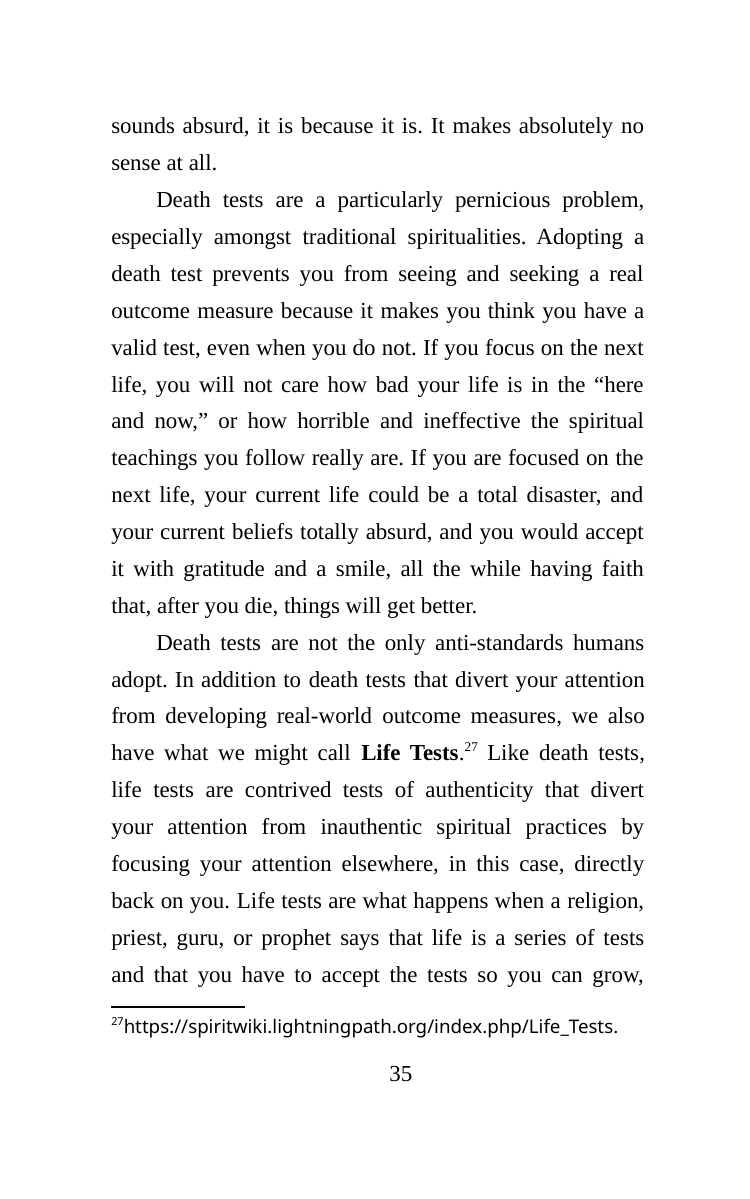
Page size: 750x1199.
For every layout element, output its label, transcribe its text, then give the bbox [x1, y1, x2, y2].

text sounds absurd, it is because it is. It makes absolutely no sense at all. [111, 112, 645, 176]
text Death tests are a particularly pernicious problem, especially amongst traditional spiritualities. Adopting a death test prevents you from seeing and seeking a real outcome measure because it makes you think you have a valid test, even when you do not. If you focus on the next life, you will not care how bad your life is in the “here and now,” or how horrible and ineffective the spiritual teachings you follow really are. If you are focused on the next life, your current life could be a total disaster, and your current beliefs totally absurd, and you would accept it with gratitude and a smile, all the while having faith that, after you die, things will get better. [111, 186, 645, 618]
text https://spiritwiki.lightningpath.org/index.php/Life_Tests. [111, 1013, 645, 1039]
text Death tests are not the only anti-standards humans adopt. In addition to death tests that divert your attention from developing real-world outcome measures, we also have what we might call Life Tests. Like death tests, life tests are contrived tests of authenticity that divert your attention from inauthentic spiritual practices by focusing your attention elsewhere, in this case, directly back on you. Life tests are what happens when a religion, priest, guru, or prophet says that life is a series of tests and that you have to accept the tests so you can grow, [111, 629, 645, 987]
